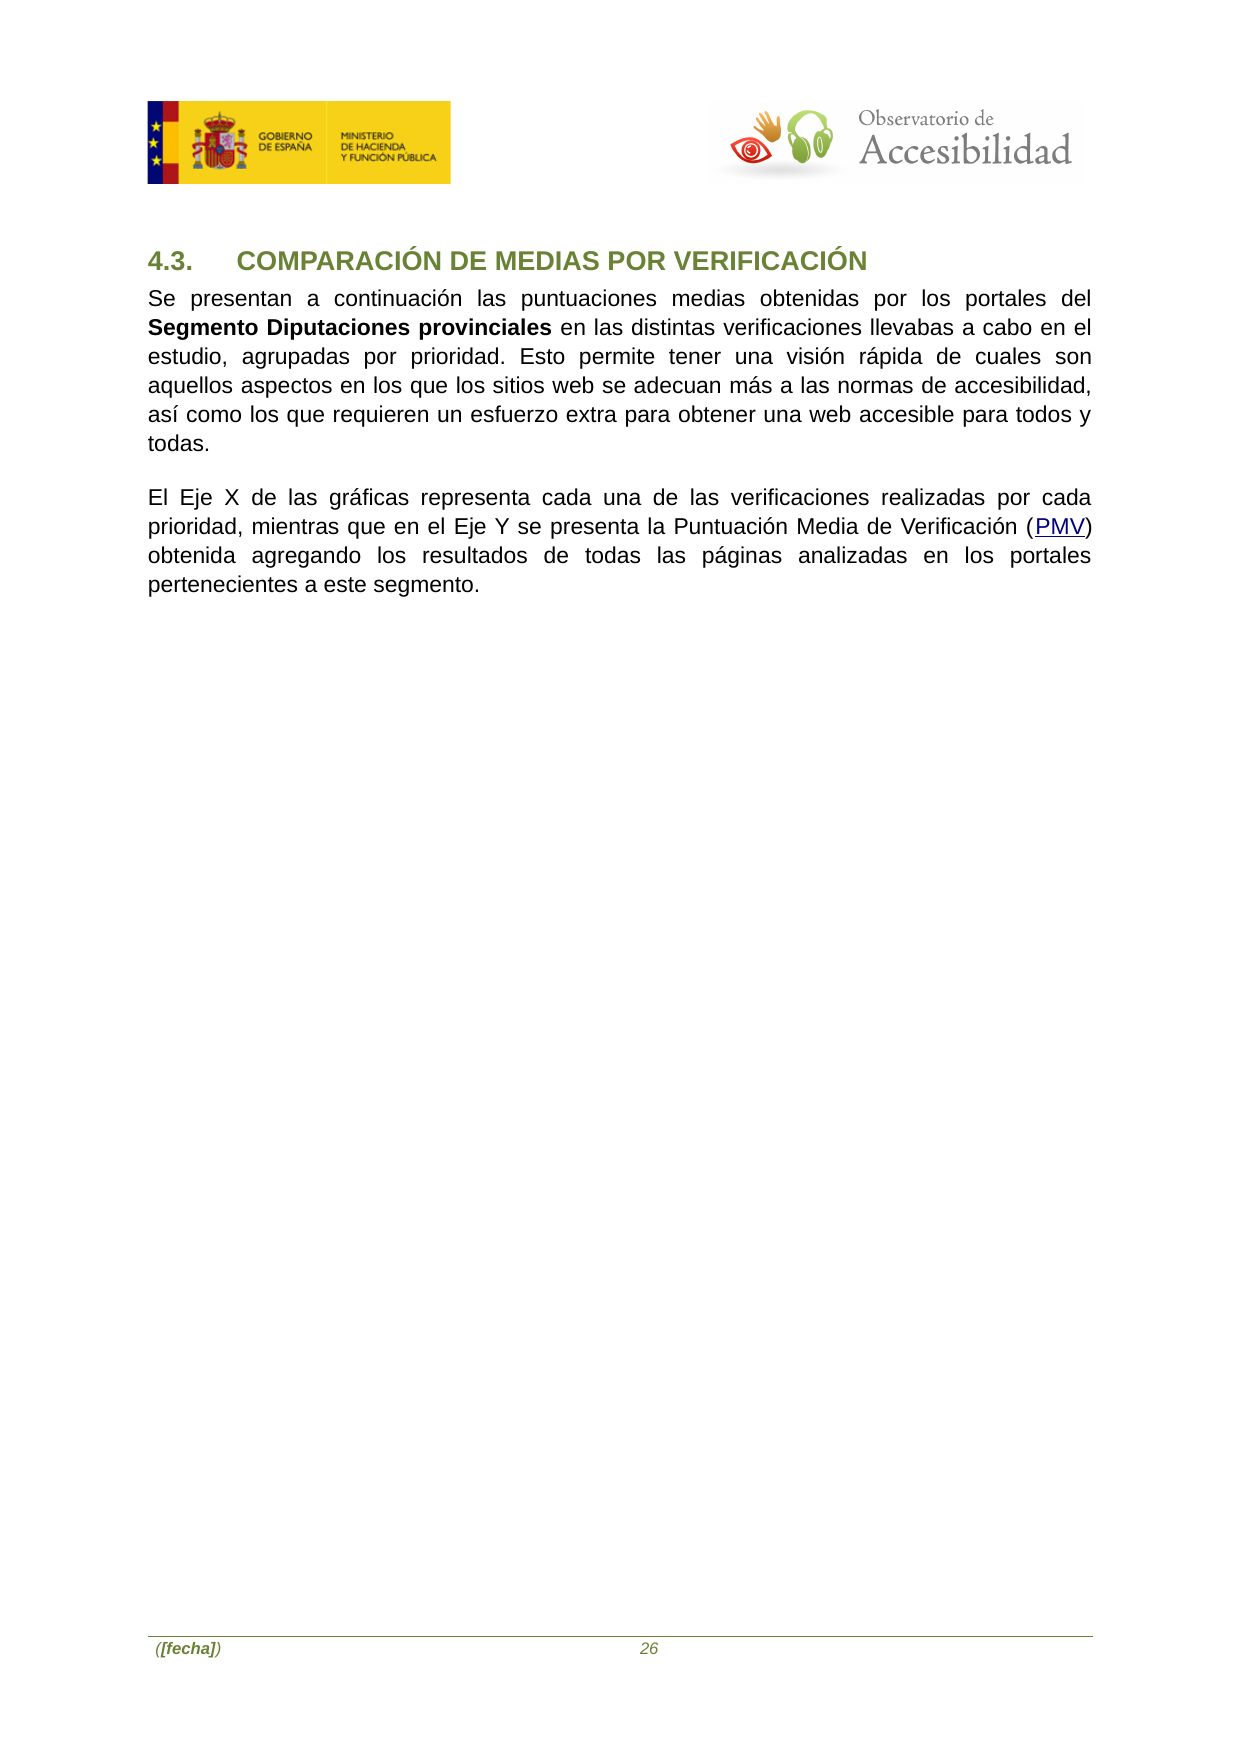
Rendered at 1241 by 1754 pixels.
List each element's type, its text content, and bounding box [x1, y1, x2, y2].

text El Eje X de las gráficas representa cada una de las verificaciones realizadas por cada prioridad, mientras que en el Eje Y se presenta la Puntuación Media de Verificación (PMV) obtenida agregando los resultados de todas las páginas analizadas en los portales pertenecientes a este segmento. [148, 484, 1092, 597]
text Se presentan a continuación las puntuaciones medias obtenidas por los portales del Segmento Diputaciones provinciales en las distintas verificaciones llevabas a cabo en el estudio, agrupadas por prioridad. Esto permite tener una visión rápida de cuales son aquellos aspectos en los que los sitios web se adecuan más a las normas de accesibilidad, así como los que requieren un esfuerzo extra para obtener una web accesible para todos y todas. [148, 285, 1092, 456]
picture [147, 101, 451, 184]
picture [710, 101, 1086, 184]
subtitle Comparación de medias por verificación [148, 245, 1092, 276]
